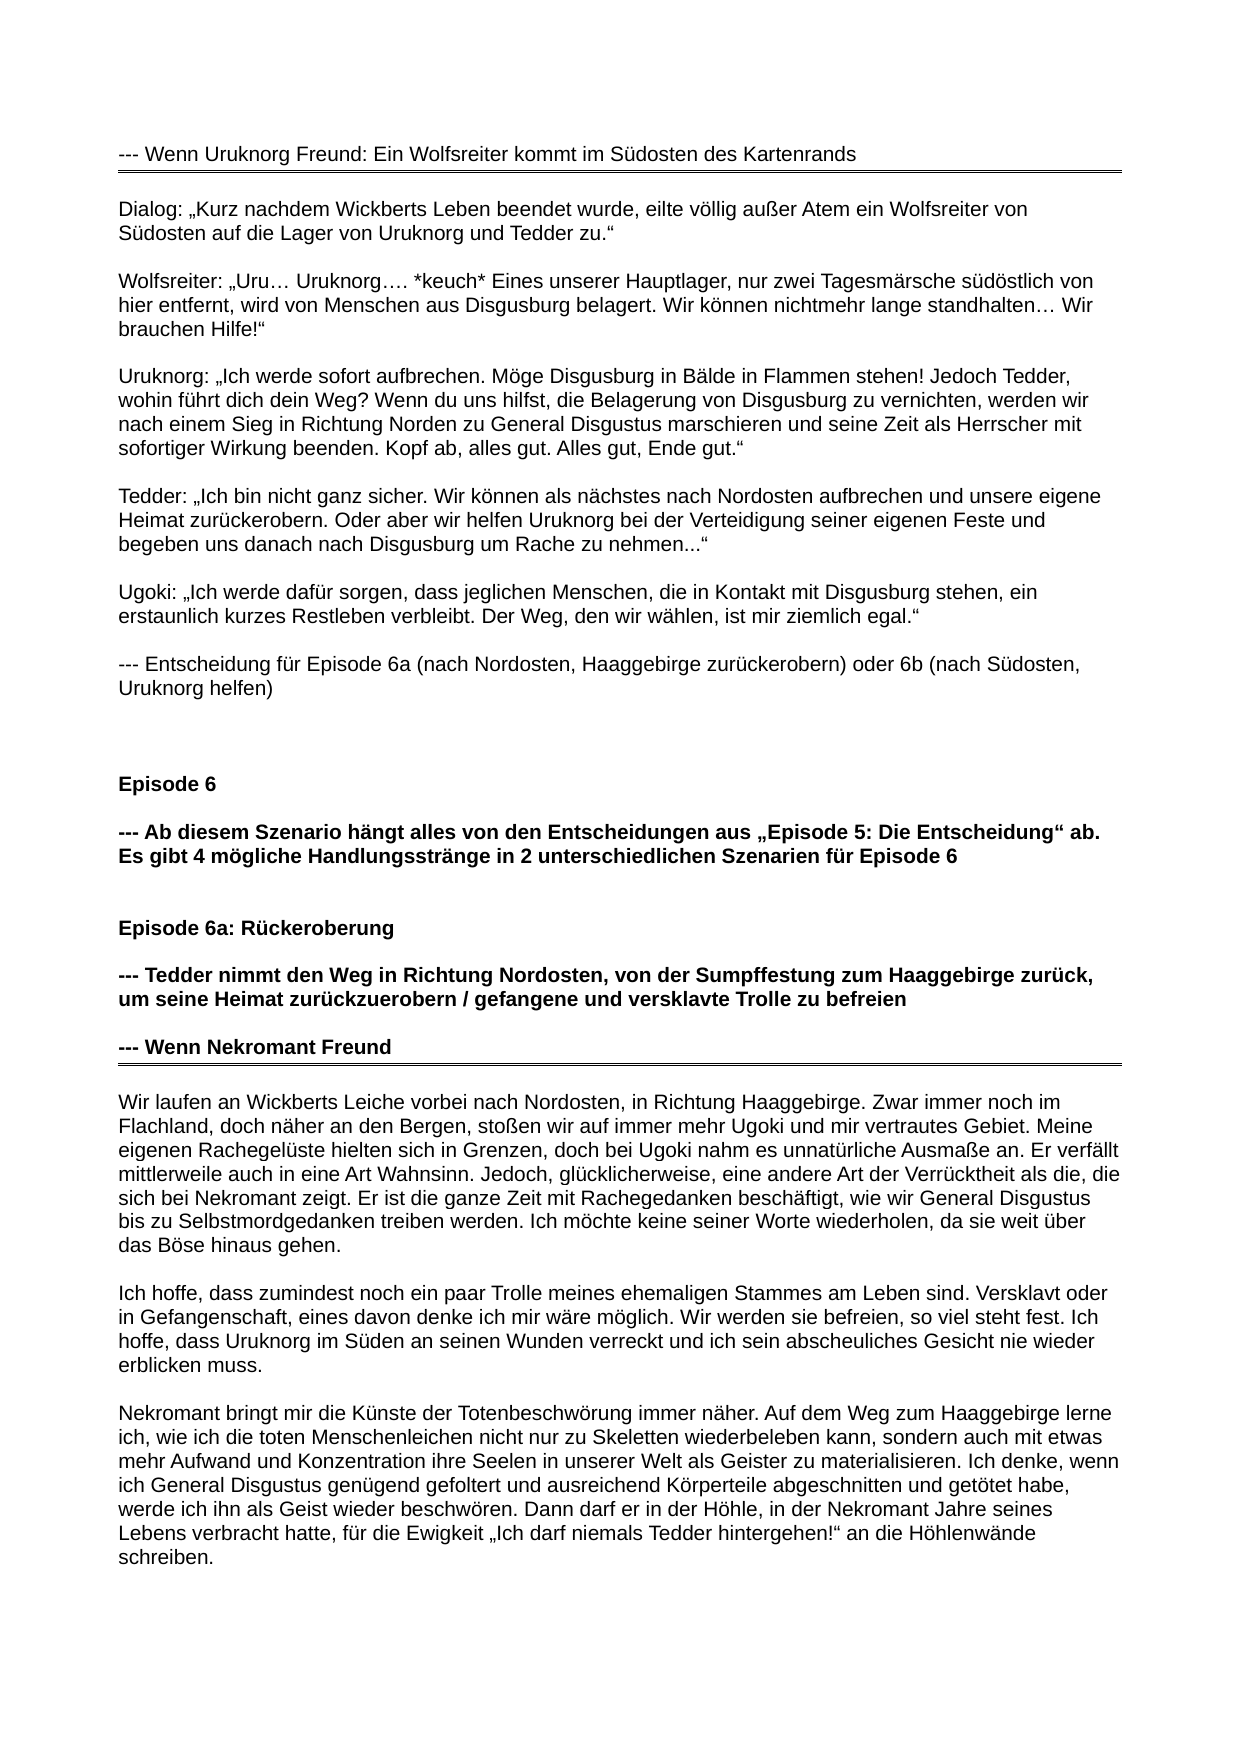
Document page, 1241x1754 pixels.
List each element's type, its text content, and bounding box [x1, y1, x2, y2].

text Tedder: „Ich bin nicht ganz sicher. Wir können als nächstes nach Nordosten aufbrechen und unsere eigene Heimat zurückerobern. Oder aber wir helfen Uruknorg bei der Verteidigung seiner eigenen Feste und begeben uns danach nach Disgusburg um Rache zu nehmen...“ [118, 484, 1122, 556]
text --- Wenn Nekromant Freund [118, 1035, 1122, 1063]
text Episode 6 [118, 772, 1122, 796]
text Wolfsreiter: „Uru… Uruknorg…. *keuch* Eines unserer Hauptlager, nur zwei Tagesmärsche südöstlich von hier entfernt, wird von Menschen aus Disgusburg belagert. Wir können nichtmehr lange standhalten… Wir brauchen Hilfe!“ [118, 268, 1122, 340]
text --- Entscheidung für Episode 6a (nach Nordosten, Haaggebirge zurückerobern) oder 6b (nach Südosten, Uruknorg helfen) [118, 652, 1122, 700]
text Wir laufen an Wickberts Leiche vorbei nach Nordosten, in Richtung Haaggebirge. Zwar immer noch im Flachland, doch näher an den Bergen, stoßen wir auf immer mehr Ugoki und mir vertrautes Gebiet. Meine eigenen Rachegelüste hielten sich in Grenzen, doch bei Ugoki nahm es unnatürliche Ausmaße an. Er verfällt mittlerweile auch in eine Art Wahnsinn. Jedoch, glücklicherweise, eine andere Art der Verrücktheit als die, die sich bei Nekromant zeigt. Er ist die ganze Zeit mit Rachegedanken beschäftigt, wie wir General Disgustus bis zu Selbstmordgedanken treiben werden. Ich möchte keine seiner Worte wiederholen, da sie weit über das Böse hinaus gehen. [118, 1089, 1122, 1257]
text Uruknorg: „Ich werde sofort aufbrechen. Möge Disgusburg in Bälde in Flammen stehen! Jedoch Tedder, wohin führt dich dein Weg? Wenn du uns hilfst, die Belagerung von Disgusburg zu vernichten, werden wir nach einem Sieg in Richtung Norden zu General Disgustus marschieren und seine Zeit als Herrscher mit sofortiger Wirkung beenden. Kopf ab, alles gut. Alles gut, Ende gut.“ [118, 364, 1122, 460]
text Ich hoffe, dass zumindest noch ein paar Trolle meines ehemaligen Stammes am Leben sind. Versklavt oder in Gefangenschaft, eines davon denke ich mir wäre möglich. Wir werden sie befreien, so viel steht fest. Ich hoffe, dass Uruknorg im Süden an seinen Wunden verreckt und ich sein abscheuliches Gesicht nie wieder erblicken muss. [118, 1281, 1122, 1377]
text Ugoki: „Ich werde dafür sorgen, dass jeglichen Menschen, die in Kontakt mit Disgusburg stehen, ein erstaunlich kurzes Restleben verbleibt. Der Weg, den wir wählen, ist mir ziemlich egal.“ [118, 580, 1122, 628]
text --- Wenn Uruknorg Freund: Ein Wolfsreiter kommt im Südosten des Kartenrands [118, 142, 1122, 170]
text Nekromant bringt mir die Künste der Totenbeschwörung immer näher. Auf dem Weg zum Haaggebirge lerne ich, wie ich die toten Menschenleichen nicht nur zu Skeletten wiederbeleben kann, sondern auch mit etwas mehr Aufwand und Konzentration ihre Seelen in unserer Welt als Geister zu materialisieren. Ich denke, wenn ich General Disgustus genügend gefoltert und ausreichend Körperteile abgeschnitten und getötet habe, werde ich ihn als Geist wieder beschwören. Dann darf er in der Höhle, in der Nekromant Jahre seines Lebens verbracht hatte, für die Ewigkeit „Ich darf niemals Tedder hintergehen!“ an die Höhlenwände schreiben. [118, 1401, 1122, 1569]
text Episode 6a: Rückeroberung [118, 915, 1122, 939]
text --- Ab diesem Szenario hängt alles von den Entscheidungen aus „Episode 5: Die Entscheidung“ ab. Es gibt 4 mögliche Handlungsstränge in 2 unterschiedlichen Szenarien für Episode 6 [118, 819, 1122, 867]
text Dialog: „Kurz nachdem Wickberts Leben beendet wurde, eilte völlig außer Atem ein Wolfsreiter von Südosten auf die Lager von Uruknorg und Tedder zu.“ [118, 197, 1122, 244]
text --- Tedder nimmt den Weg in Richtung Nordosten, von der Sumpffestung zum Haaggebirge zurück, um seine Heimat zurückzuerobern / gefangene und versklavte Trolle zu befreien [118, 963, 1122, 1011]
